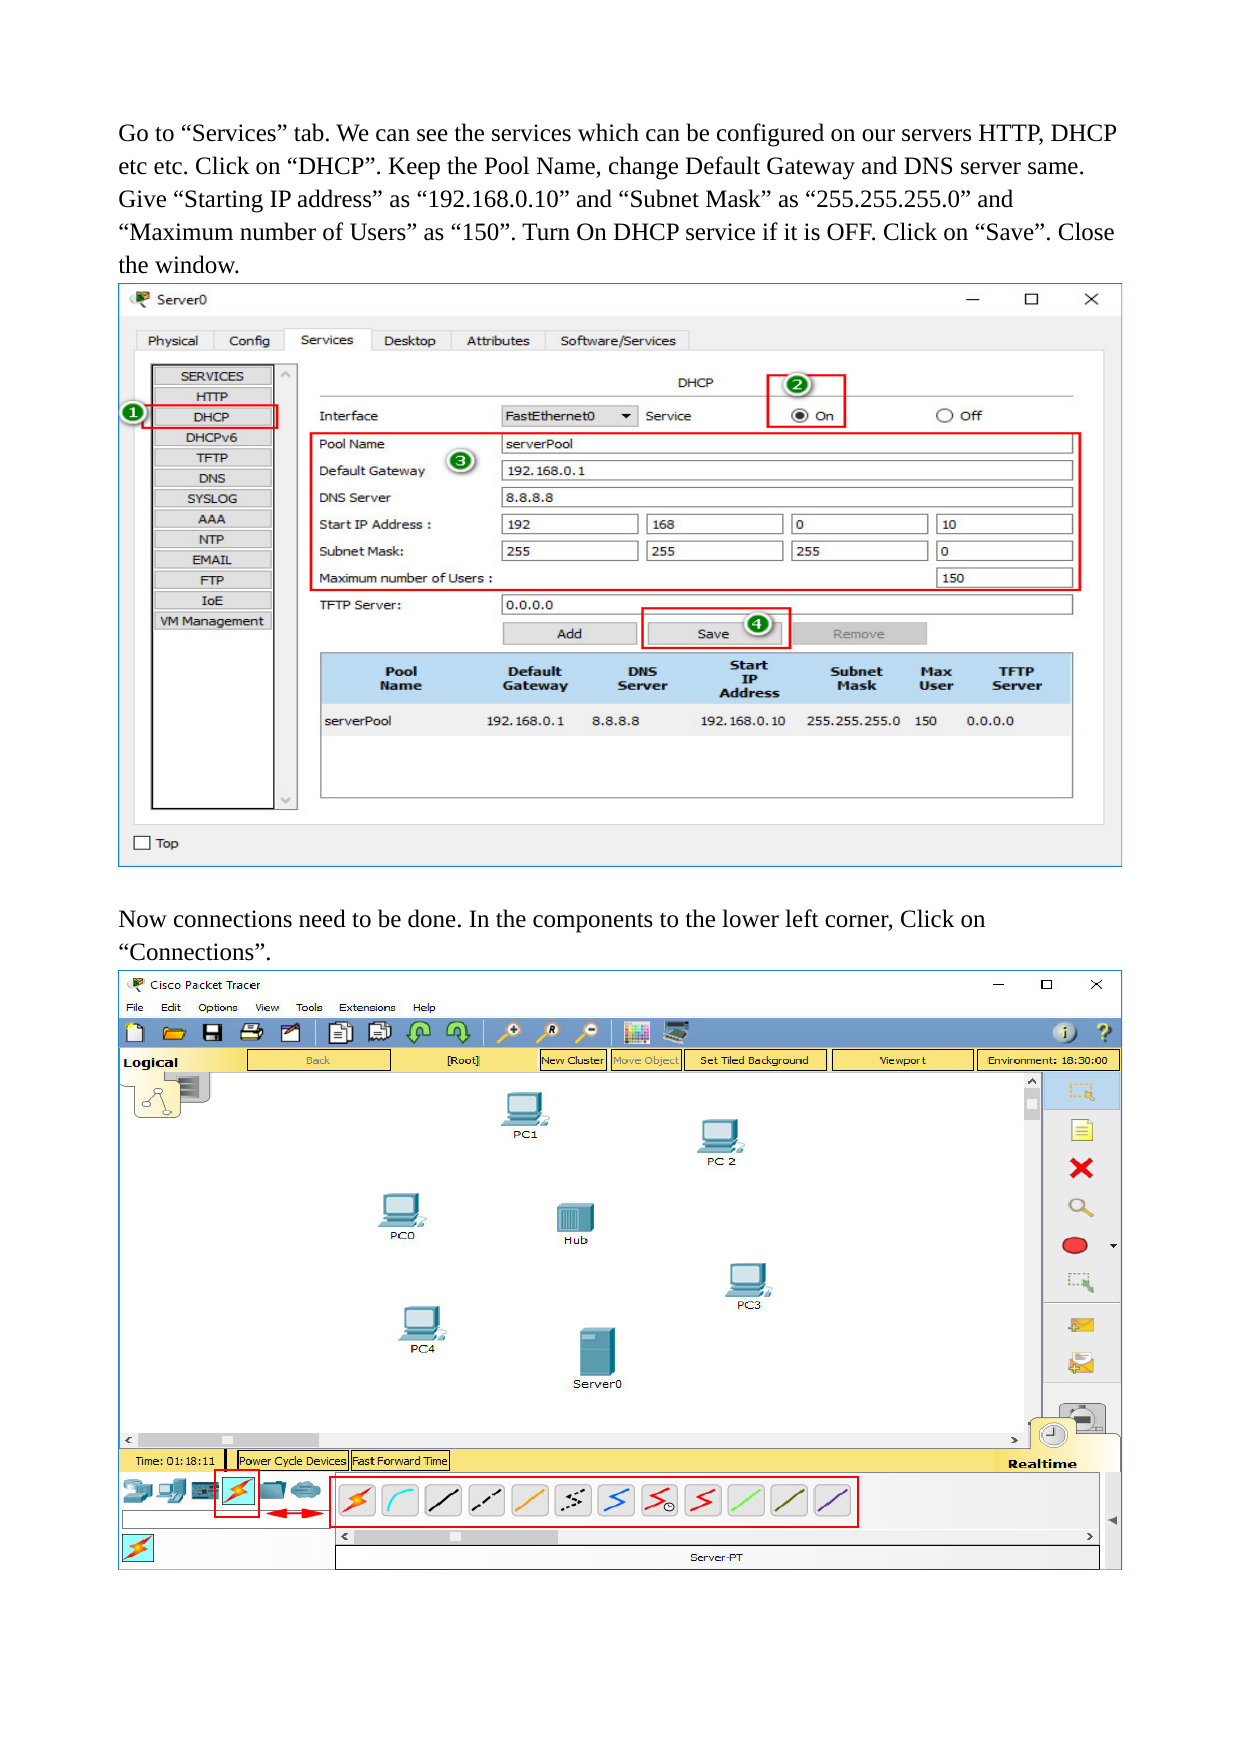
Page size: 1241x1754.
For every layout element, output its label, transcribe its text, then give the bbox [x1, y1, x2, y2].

picture [118, 970, 1123, 1570]
text Go to “Services” tab. We can see the services which can be configured on our servers HTTP, DHCP etc etc. Click on “DHCP”. Keep the Pool Name, change Default Gateway and DNS server same. Give “Starting IP address” as “192.168.0.10” and “Subnet Mask” as “255.255.255.0” and “Maximum number of Users” as “150”. Turn On DHCP service if it is OFF. Click on “Save”. Close the window. [118, 118, 1122, 279]
picture [118, 283, 1123, 867]
text Now connections need to be done. In the components to the lower left corner, Click on “Connections”. [118, 904, 1122, 966]
